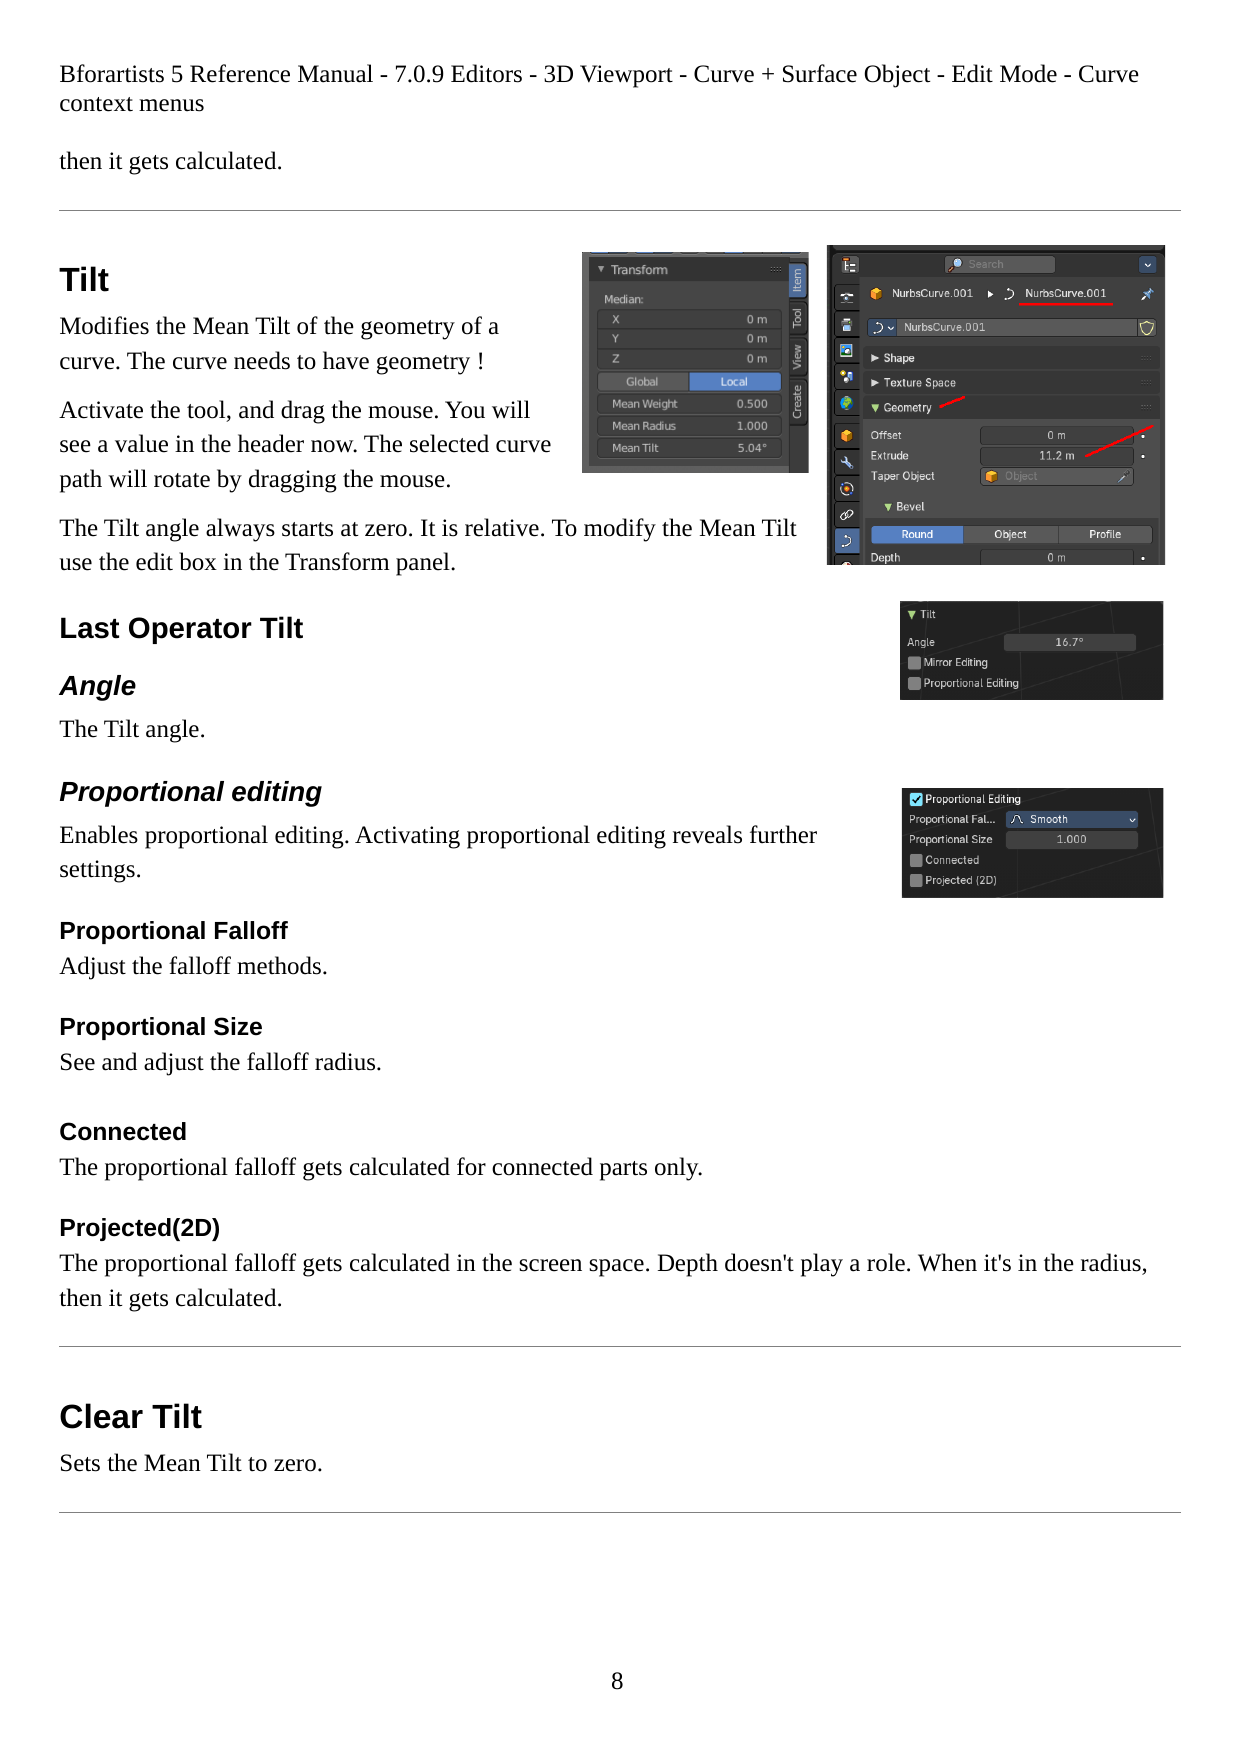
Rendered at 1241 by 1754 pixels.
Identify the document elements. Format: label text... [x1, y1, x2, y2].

text The Tilt angle. [59, 714, 1181, 743]
subtitle Projected(2D) [59, 1213, 1181, 1242]
text Sets the Mean Tilt to zero. [59, 1448, 1181, 1477]
text Modifies the Mean Tilt of the geometry of a curve. The curve needs to have geometry ! [59, 311, 582, 374]
subtitle Clear Tilt [59, 1397, 1181, 1436]
picture [901, 788, 1164, 898]
subtitle [809, 260, 826, 299]
text The Tilt angle always starts at zero. It is relative. To modify the Mean Tilt use the edit box in the Transform panel. [59, 513, 1181, 576]
picture [826, 245, 1166, 565]
subtitle Connected [59, 1117, 1181, 1146]
text Activate the tool, and drag the mouse. You will see a value in the header now. The selected curve path will rotate by dragging the mouse. [59, 395, 826, 492]
text then it gets calculated. [59, 146, 1181, 175]
text Adjust the falloff methods. [59, 951, 1181, 979]
subtitle [1166, 260, 1181, 299]
text Enables proportional editing. Activating proportional editing reveals further settings. [59, 820, 901, 883]
text See and adjust the falloff radius. [59, 1047, 1181, 1076]
subtitle Proportional Falloff [59, 916, 1181, 944]
subtitle [1164, 611, 1181, 645]
subtitle Tilt [59, 260, 582, 299]
picture [900, 601, 1164, 700]
subtitle Proportional Size [59, 1012, 1181, 1041]
text The proportional falloff gets calculated for connected parts only. [59, 1152, 1181, 1181]
subtitle Proportional editing [59, 776, 1181, 807]
subtitle Angle [59, 670, 1181, 702]
subtitle Last Operator Tilt [59, 611, 900, 645]
picture [582, 252, 809, 473]
text The proportional falloff gets calculated in the screen space. Depth doesn't play a role. When it's in the radius, then it gets calculated. [59, 1248, 1181, 1312]
